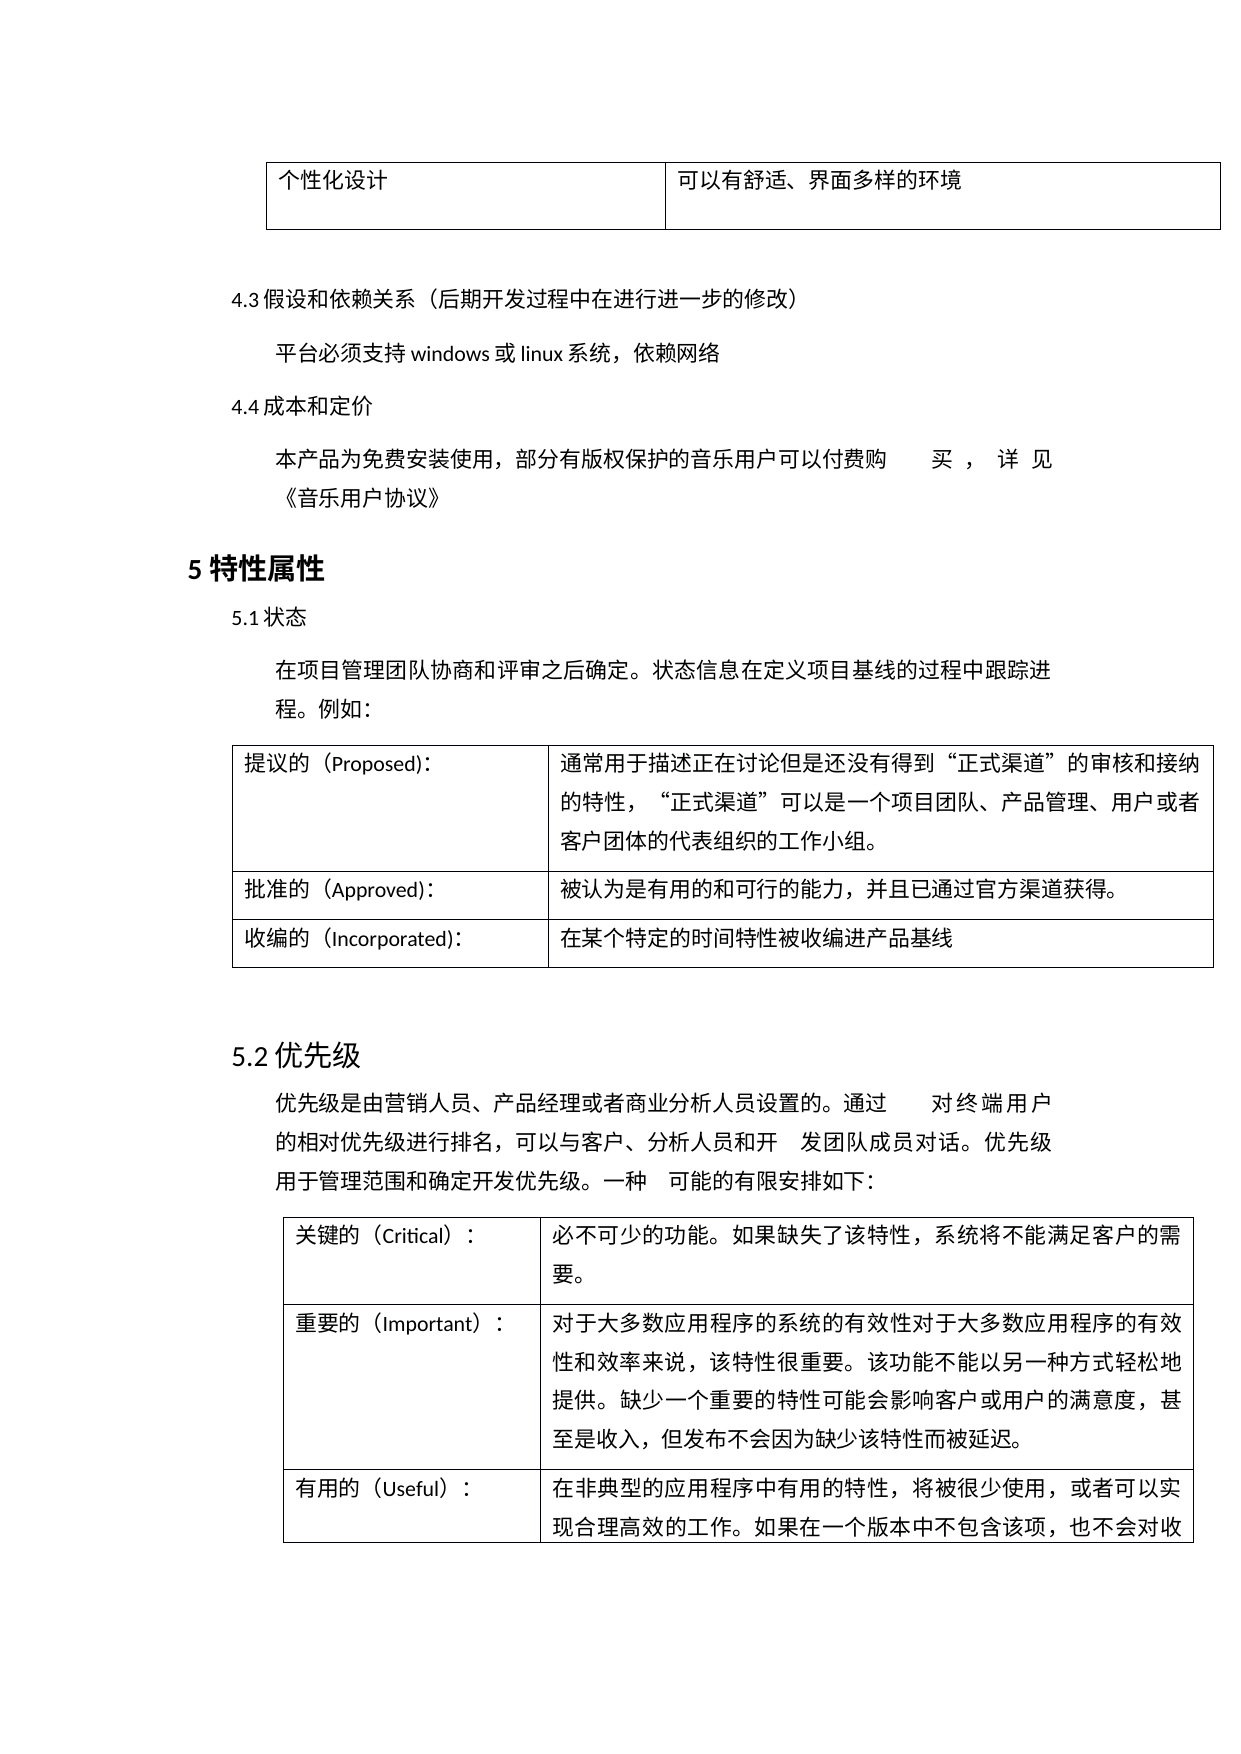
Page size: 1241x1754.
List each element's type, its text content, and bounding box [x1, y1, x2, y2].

table_cell 在非典型的应用程序中有用的特性，将被很少使用，或者可以实现合理高效的工作。如果在一个版本中不包含该项，也不会对收 [541, 1470, 1193, 1542]
table_cell 个性化设计 [267, 163, 665, 229]
text 在项目管理团队协商和评审之后确定。状态信息在定义项目基线的过程中跟踪进 程。例如： [187, 653, 1053, 724]
table_cell 重要的（Important）： [284, 1305, 540, 1469]
text 优先级是由营销人员、产品经理或者商业分析人员设置的。通过 对终端用户 的相对优先级进行排名，可以与客户、分析人员和开 发团队成员对话。优先级 用于管理范围和确定开发优先级。一种 可能的有限安排如下： [187, 1086, 1053, 1196]
text 5.1状态 [187, 599, 1053, 632]
table_cell 对于大多数应用程序的系统的有效性对于大多数应用程序的有效性和效率来说，该特性很重要。该功能不能以另一种方式轻松地提供。缺少一个重要的特性可能会影响客户或用户的满意度，甚至是收入，但发布不会因为缺少该特性而被延迟。 [541, 1305, 1193, 1469]
text 5.2优先级 [187, 1021, 1053, 1086]
table_cell 被认为是有用的和可行的能力，并且已通过官方渠道获得。 [549, 872, 1213, 919]
text 4.4成本和定价 [187, 389, 1053, 421]
table_cell 有用的（Useful）： [284, 1470, 540, 1542]
table_cell 收编的（Incorporated)： [233, 920, 548, 967]
table_header 必不可少的功能。如果缺失了该特性，系统将不能满足客户的需要。 [541, 1218, 1193, 1304]
table_cell 批准的（Approved)： [233, 872, 548, 919]
text 4.3假设和依赖关系（后期开发过程中在进行进一步的修改） [187, 282, 1053, 314]
table_cell 可以有舒适、界面多样的环境 [666, 163, 1220, 229]
table_cell 在某个特定的时间特性被收编进产品基线 [549, 920, 1213, 967]
text 5 特性属性 [187, 534, 1053, 599]
table_header 提议的（Proposed)： [233, 746, 548, 871]
text 本产品为免费安装使用，部分有版权保护的音乐用户可以付费购 买，详见 《音乐用户协议》 [187, 442, 1053, 513]
table_header 通常用于描述正在讨论但是还没有得到“正式渠道”的审核和接纳的特性，“正式渠道”可以是一个项目团队、产品管理、用户或者客户团体的代表组织的工作小组。 [549, 746, 1213, 871]
table_header 关键的（Critical）： [284, 1218, 540, 1304]
text 平台必须支持windows或linux系统，依赖网络 [187, 335, 1053, 368]
